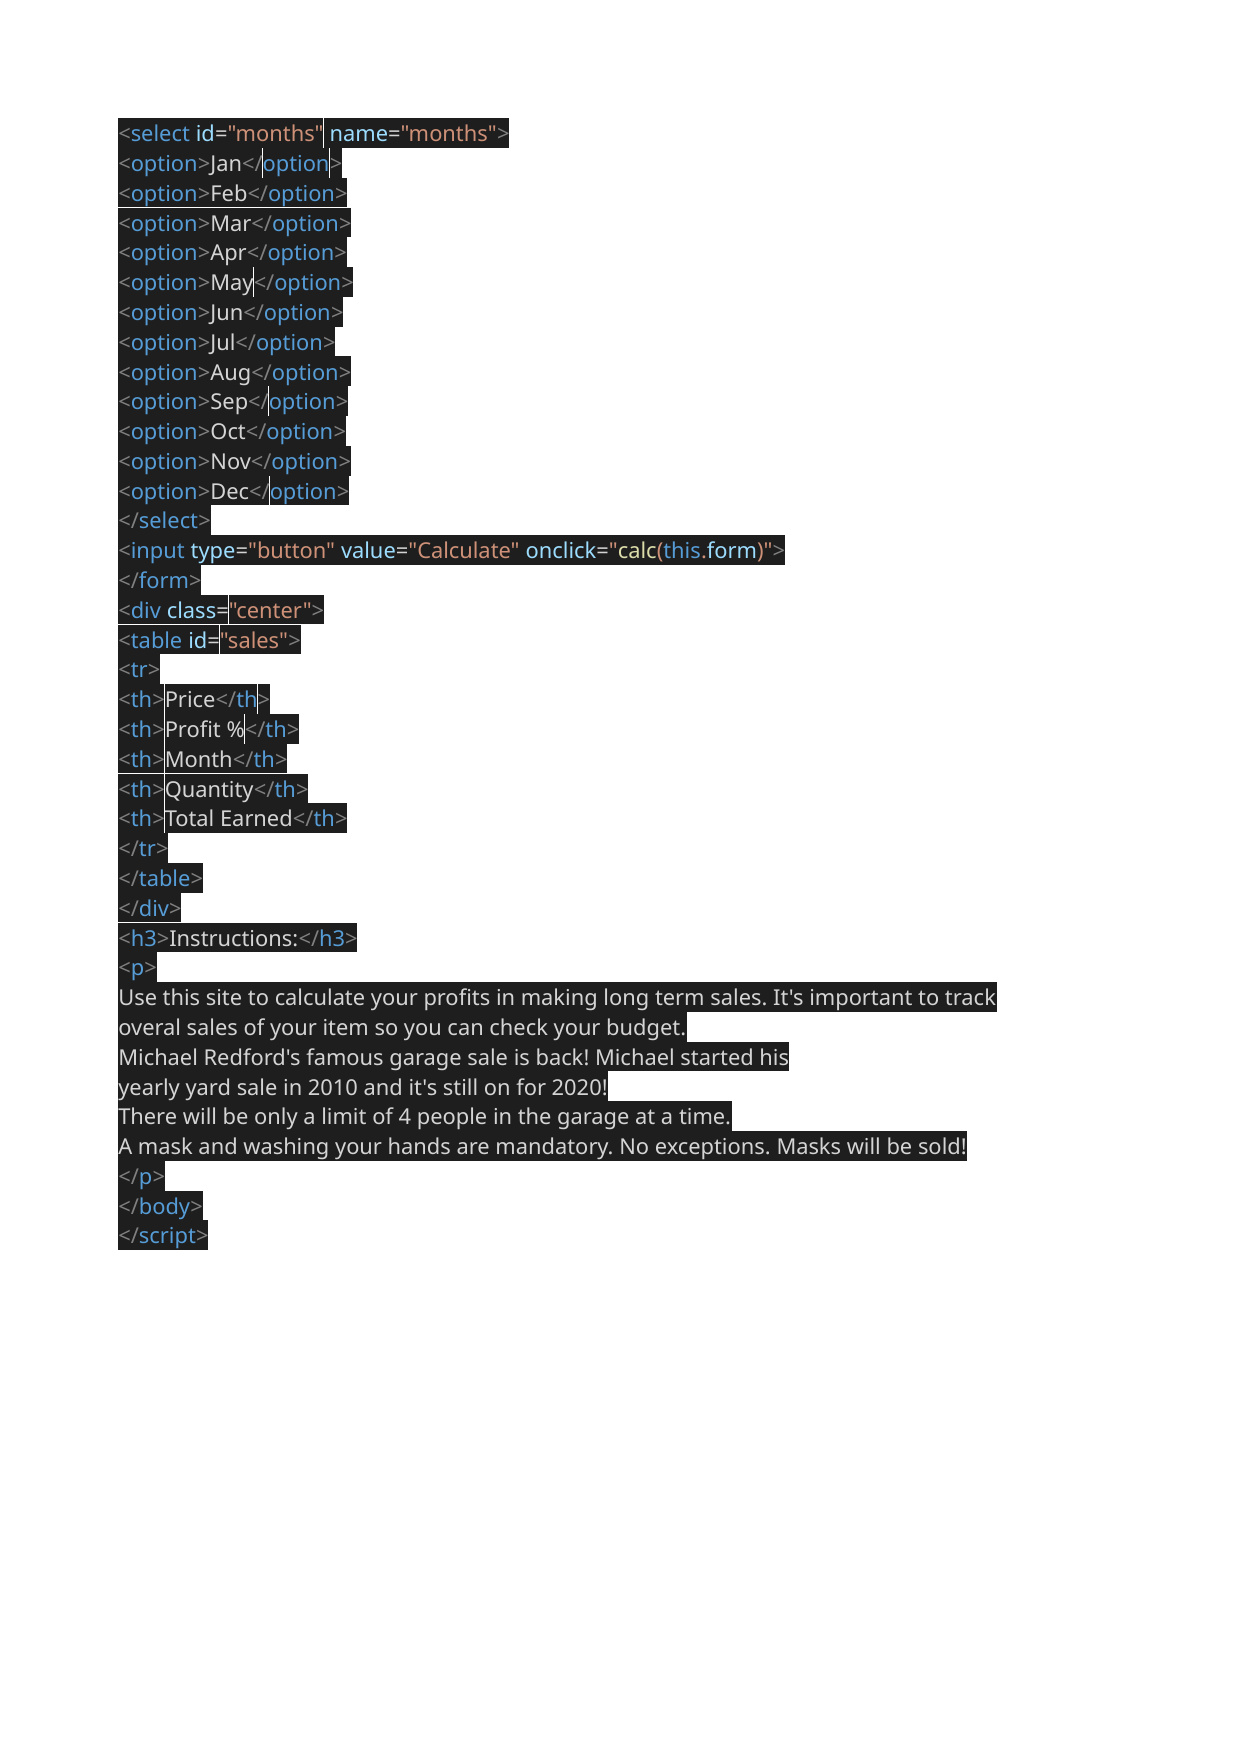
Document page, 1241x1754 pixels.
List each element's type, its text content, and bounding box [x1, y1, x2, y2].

text <option>Oct</option> [118, 416, 1122, 446]
text <option>Jun</option> [118, 297, 1122, 327]
text <input type="button" value="Calculate" onclick="calc(this.form)"> [118, 535, 1122, 565]
text <option>Apr</option> [118, 237, 1122, 267]
text <th>Month</th> [118, 744, 1122, 773]
text </body> [118, 1191, 1122, 1220]
text <option>Aug</option> [118, 356, 1122, 386]
text <option>Feb</option> [118, 178, 1122, 207]
text Use this site to calculate your profits in making long term sales. It's important to track [118, 982, 1122, 1012]
text <th>Profit %</th> [118, 714, 1122, 744]
text <option>Jul</option> [118, 327, 1122, 356]
text </script> [118, 1220, 1122, 1250]
text <h3>Instructions:</h3> [118, 922, 1122, 952]
text </div> [118, 893, 1122, 922]
text <select id="months" name="months"> [118, 118, 1122, 148]
text <option>Mar</option> [118, 207, 1122, 237]
text overal sales of your item so you can check your budget. [118, 1012, 1122, 1042]
text </tr> [118, 833, 1122, 863]
text <th>Quantity</th> [118, 773, 1122, 803]
text yearly yard sale in 2010 and it's still on for 2020! [118, 1071, 1122, 1101]
text <table id="sales"> [118, 624, 1122, 654]
text <option>Jan</option> [118, 148, 1122, 178]
text <option>Sep</option> [118, 386, 1122, 416]
text <th>Price</th> [118, 684, 1122, 714]
text </table> [118, 863, 1122, 893]
text <tr> [118, 654, 1122, 684]
text <th>Total Earned</th> [118, 803, 1122, 833]
text </select> [118, 505, 1122, 535]
text <div class="center"> [118, 595, 1122, 624]
text <p> [118, 952, 1122, 982]
text </p> [118, 1161, 1122, 1191]
text <option>Nov</option> [118, 446, 1122, 476]
text A mask and washing your hands are mandatory. No exceptions. Masks will be sold! [118, 1131, 1122, 1161]
text <option>Dec</option> [118, 476, 1122, 505]
text There will be only a limit of 4 people in the garage at a time. [118, 1101, 1122, 1131]
text <option>May</option> [118, 267, 1122, 297]
text </form> [118, 565, 1122, 595]
text Michael Redford's famous garage sale is back! Michael started his [118, 1042, 1122, 1071]
